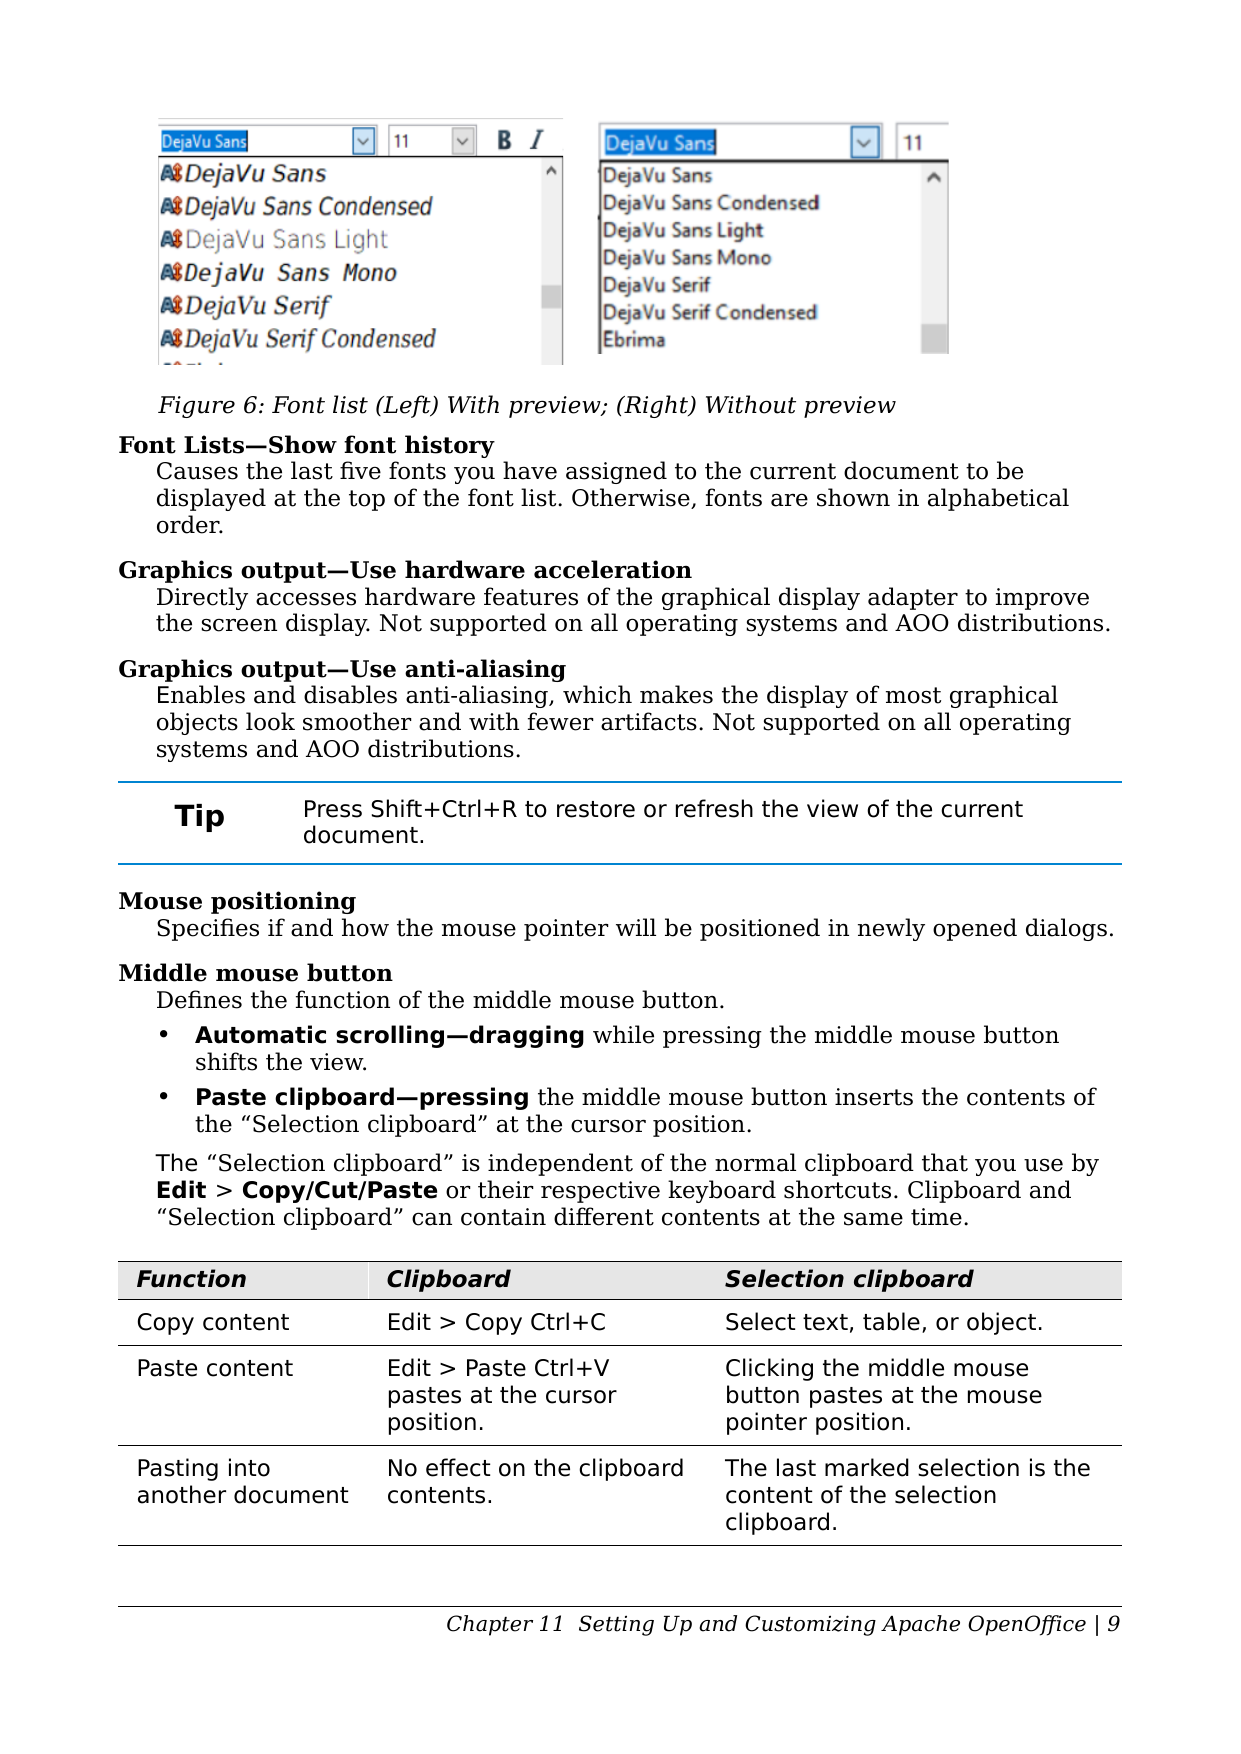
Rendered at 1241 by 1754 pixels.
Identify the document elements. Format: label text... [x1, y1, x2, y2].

table_cell Figure 6: Font list (Left) With preview; (Right) Without preview [158, 393, 957, 426]
table_cell Edit > Copy Ctrl+C [369, 1300, 707, 1345]
text The “Selection clipboard” is independent of the normal clipboard that you use by Edit > Copy/Cut/Paste or their respective keyboard shortcuts. Clipboard and “Selection clipboard” can contain different contents at the same time. [156, 1150, 1122, 1230]
table_cell Paste content [118, 1346, 368, 1445]
table_cell No effect on the clipboard contents. [369, 1446, 707, 1545]
table_cell Select text, table, or object. [707, 1300, 1122, 1345]
table_cell The last marked selection is the content of the selection clipboard. [707, 1446, 1122, 1545]
table_cell Edit > Paste Ctrl+V pastes at the cursor position. [369, 1346, 707, 1445]
text Graphics output—Use anti-aliasing [118, 656, 1122, 682]
text Specifies if and how the mouse pointer will be positioned in newly opened dialogs. [156, 915, 1122, 942]
table_header [158, 118, 589, 393]
text Defines the function of the middle mouse button. [156, 987, 1122, 1014]
table_header Clipboard [369, 1262, 707, 1299]
text Middle mouse button [118, 960, 1122, 987]
table_header [589, 354, 957, 393]
table_header [589, 118, 597, 353]
text Enables and disables anti-aliasing, which makes the display of most graphical objects look smoother and with fewer artifacts. Not supported on all operating systems and AOO distributions. [156, 682, 1122, 762]
table_header Function [118, 1262, 368, 1299]
text Font Lists—Show font history [118, 432, 1122, 458]
text Directly accesses hardware features of the graphical display adapter to improve the screen display. Not supported on all operating systems and AOO distributions. [156, 584, 1122, 637]
text Mouse positioning [118, 888, 1122, 915]
table_cell Clicking the middle mouse button pastes at the mouse pointer position. [707, 1346, 1122, 1445]
table_cell Copy content [118, 1300, 368, 1345]
table_header Press Shift+Ctrl+R to restore or refresh the view of the current document. [281, 783, 1122, 862]
text Graphics output—Use hardware acceleration [118, 557, 1122, 584]
picture [158, 118, 564, 365]
picture [597, 118, 949, 354]
table_cell Pasting into another document [118, 1446, 368, 1545]
table_header Tip [118, 783, 281, 862]
list Automatic scrolling—dragging while pressing the middle mouse button shifts the view. [156, 1020, 1122, 1076]
table_header [949, 118, 957, 353]
text Causes the last five fonts you have assigned to the current document to be displayed at the top of the font list. Otherwise, fonts are shown in alphabetical order. [156, 458, 1122, 538]
table_header Selection clipboard [707, 1262, 1122, 1299]
list Paste clipboard—pressing the middle mouse button inserts the contents of the “Selection clipboard” at the cursor position. [156, 1082, 1122, 1138]
